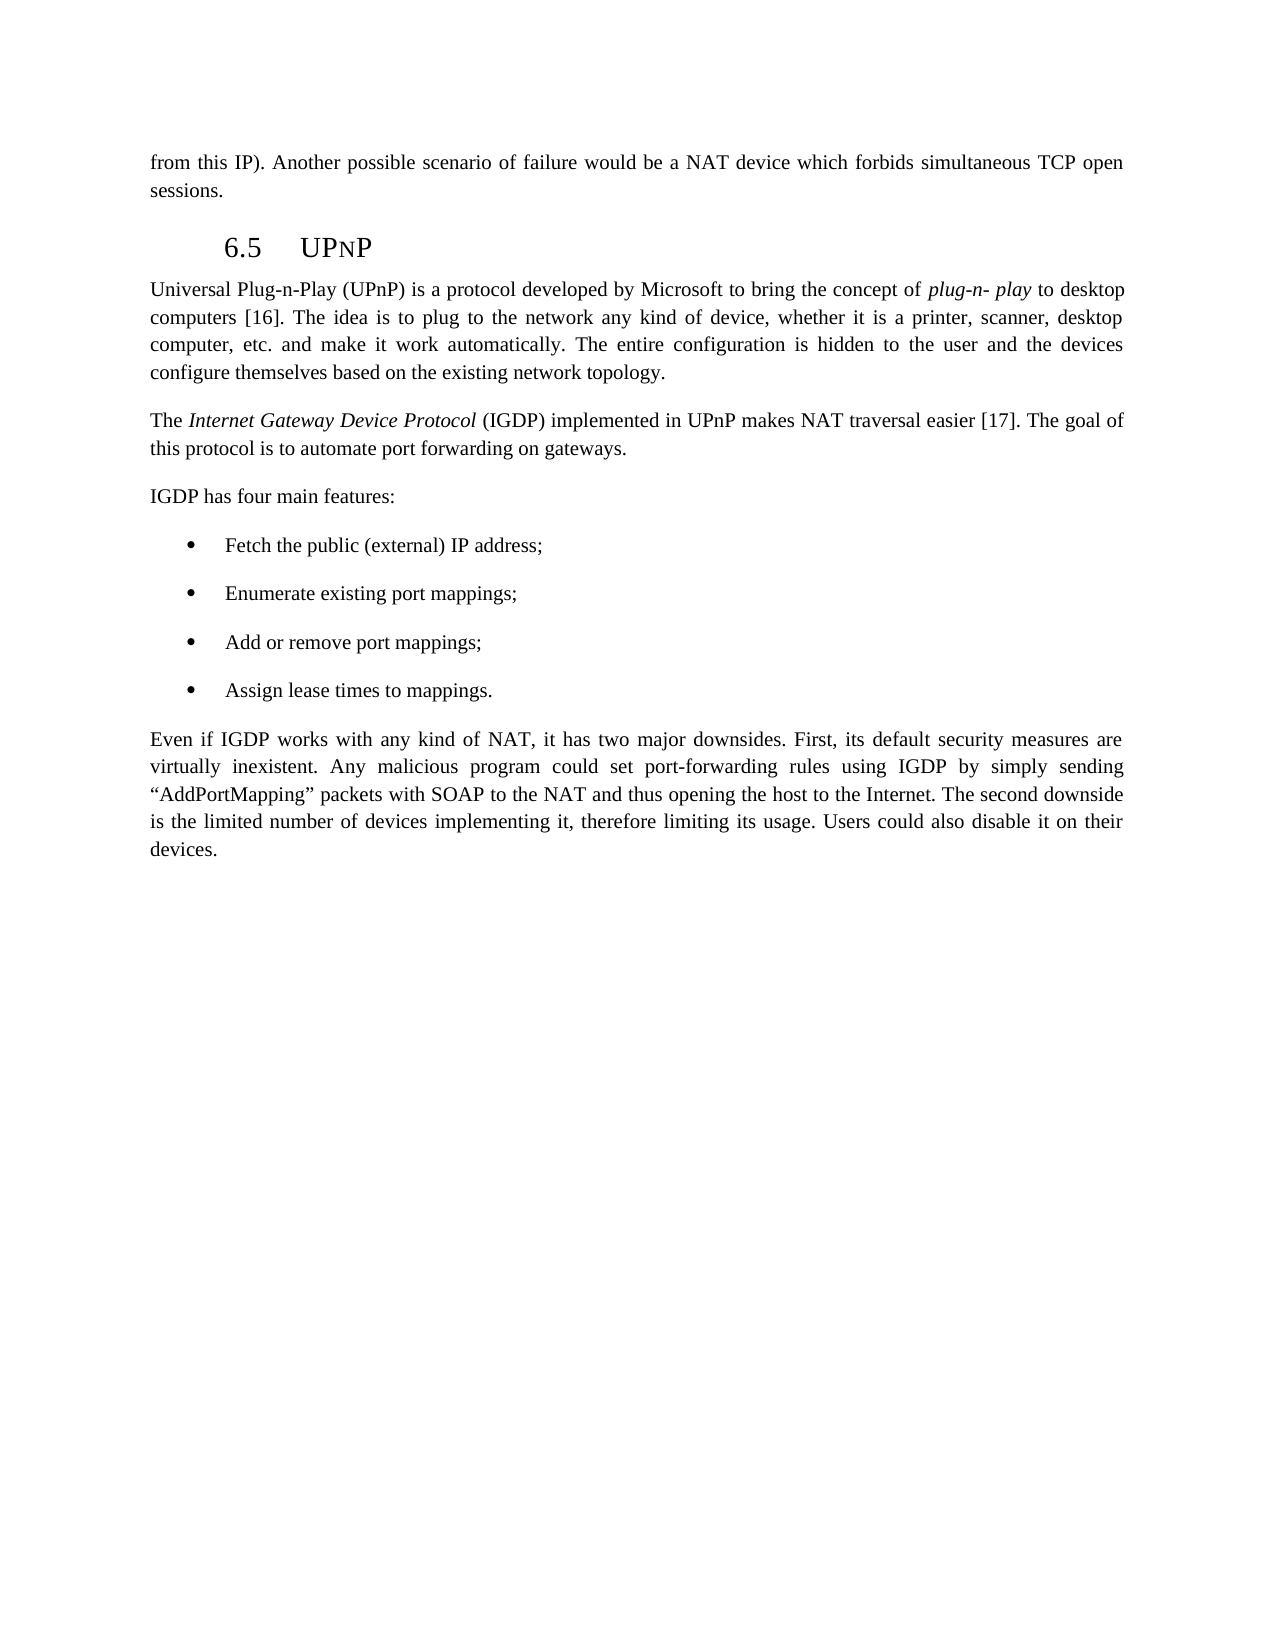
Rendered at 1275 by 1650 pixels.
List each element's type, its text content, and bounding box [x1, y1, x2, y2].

text from this IP). Another possible scenario of failure would be a NAT device which forbids simultaneous TCP open sessions. [150, 150, 1125, 202]
text The Internet Gateway Device Protocol (IGDP) implemented in UPnP makes NAT traversal easier [17]. The goal of this protocol is to automate port forwarding on gateways. [150, 408, 1125, 460]
text IGDP has four main features: [150, 484, 1125, 508]
subtitle UPnP [224, 230, 1125, 264]
list Fetch the public (external) IP address; [187, 533, 1125, 557]
list Assign lease times to mappings. [187, 678, 1125, 702]
text Universal Plug-n-Play (UPnP) is a protocol developed by Microsoft to bring the concept of plug-n- play to desktop computers [16]. The idea is to plug to the network any kind of device, whether it is a printer, scanner, desktop computer, etc. and make it work automatically. The entire configuration is hidden to the user and the devices configure themselves based on the existing network topology. [150, 277, 1125, 384]
list Enumerate existing port mappings; [187, 581, 1125, 605]
text Even if IGDP works with any kind of NAT, it has two major downsides. First, its default security measures are virtually inexistent. Any malicious program could set port-forwarding rules using IGDP by simply sending “AddPortMapping” packets with SOAP to the NAT and thus opening the host to the Internet. The second downside is the limited number of devices implementing it, therefore limiting its usage. Users could also disable it on their devices. [150, 727, 1125, 861]
list Add or remove port mappings; [187, 630, 1125, 654]
